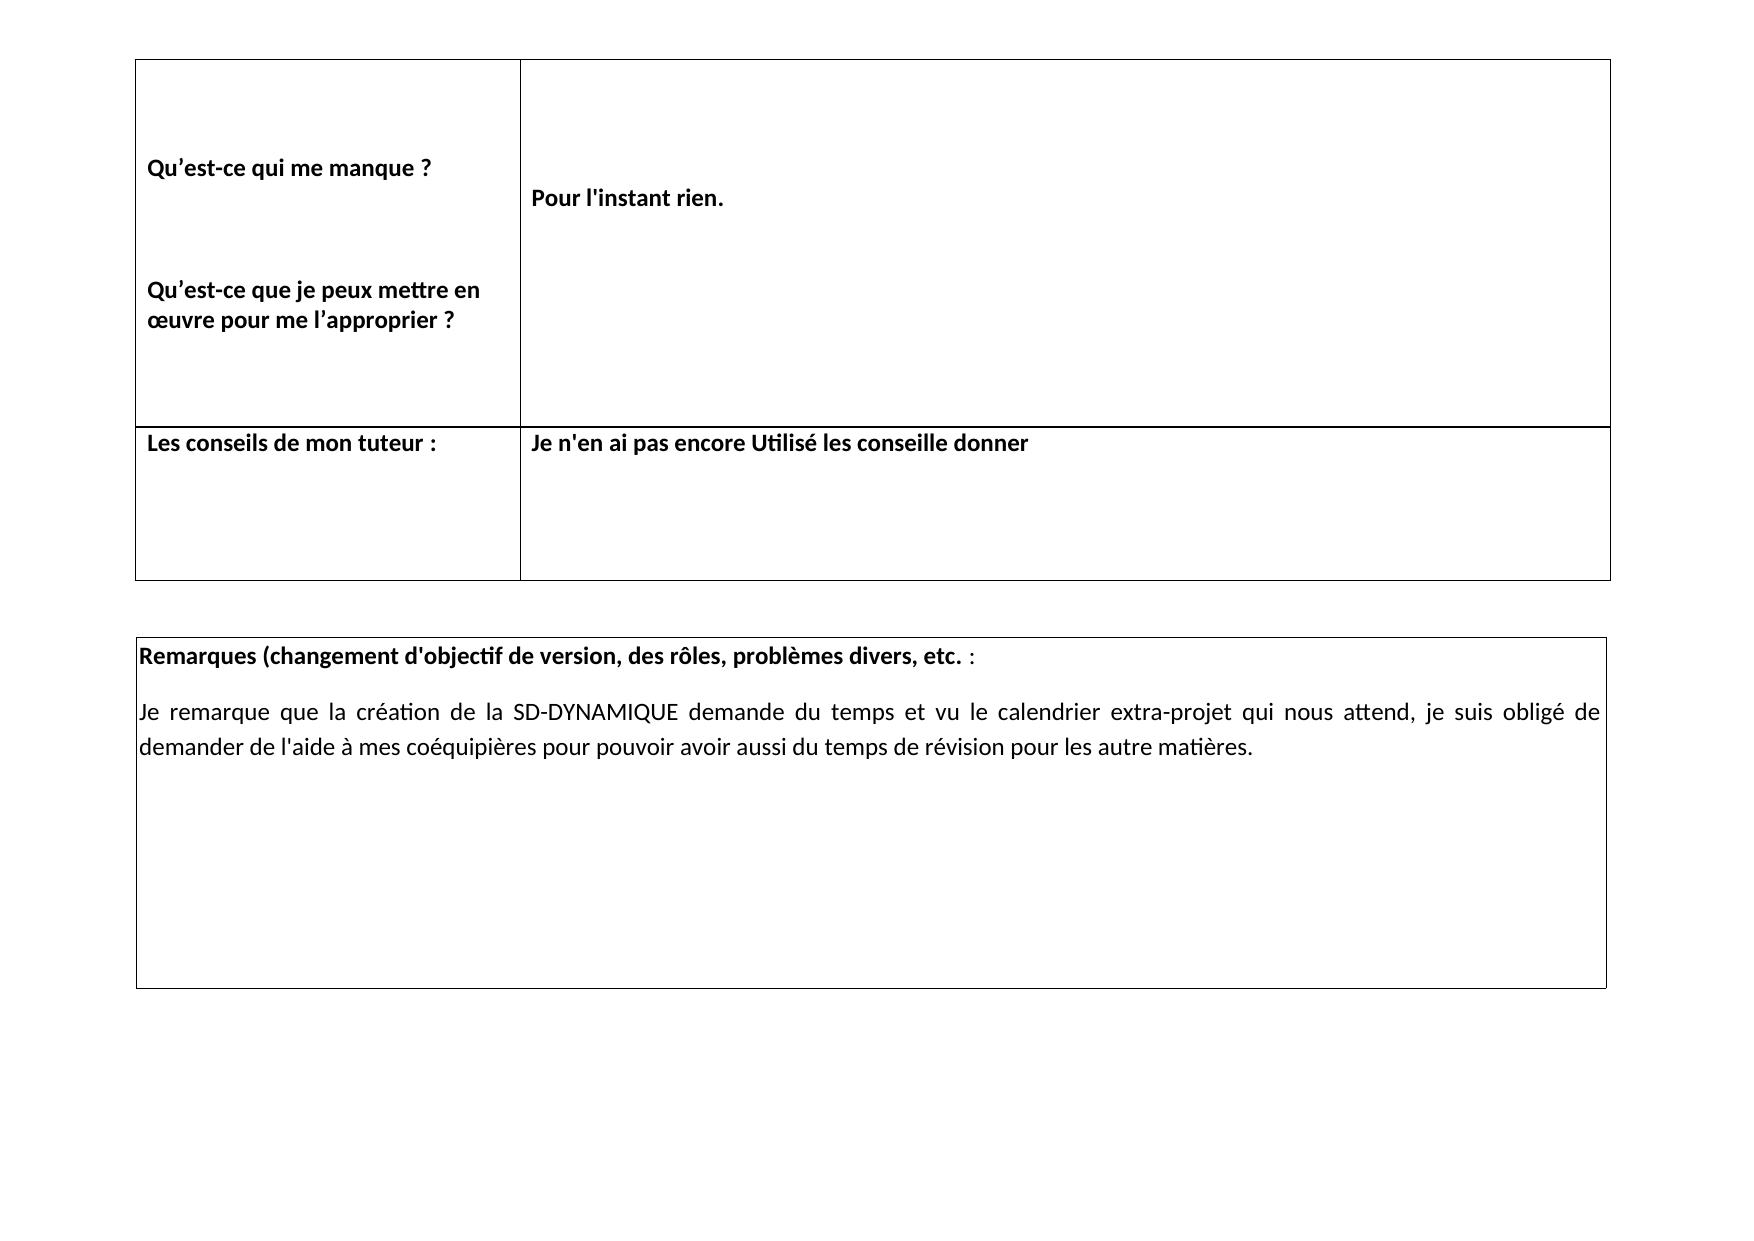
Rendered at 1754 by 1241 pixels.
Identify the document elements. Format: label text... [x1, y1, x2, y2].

table_cell Les conseils de mon tuteur : [136, 428, 520, 580]
text Je remarque que la création de la SD-DYNAMIQUE demande du temps et vu le calendrier extra-projet qui nous attend, je suis obligé de demander de l'aide à mes coéquipières pour pouvoir avoir aussi du temps de révision pour les autre matières. [137, 693, 1606, 761]
table_cell Pour l'instant rien. [521, 60, 1610, 426]
table_cell Qu’est-ce qui me manque ? Qu’est-ce que je peux mettre en œuvre pour me l’approprier ? [136, 60, 520, 426]
table_cell Je n'en ai pas encore Utilisé les conseille donner [521, 428, 1610, 580]
text Remarques (changement d'objectif de version, des rôles, problèmes divers, etc. : [137, 638, 1606, 671]
